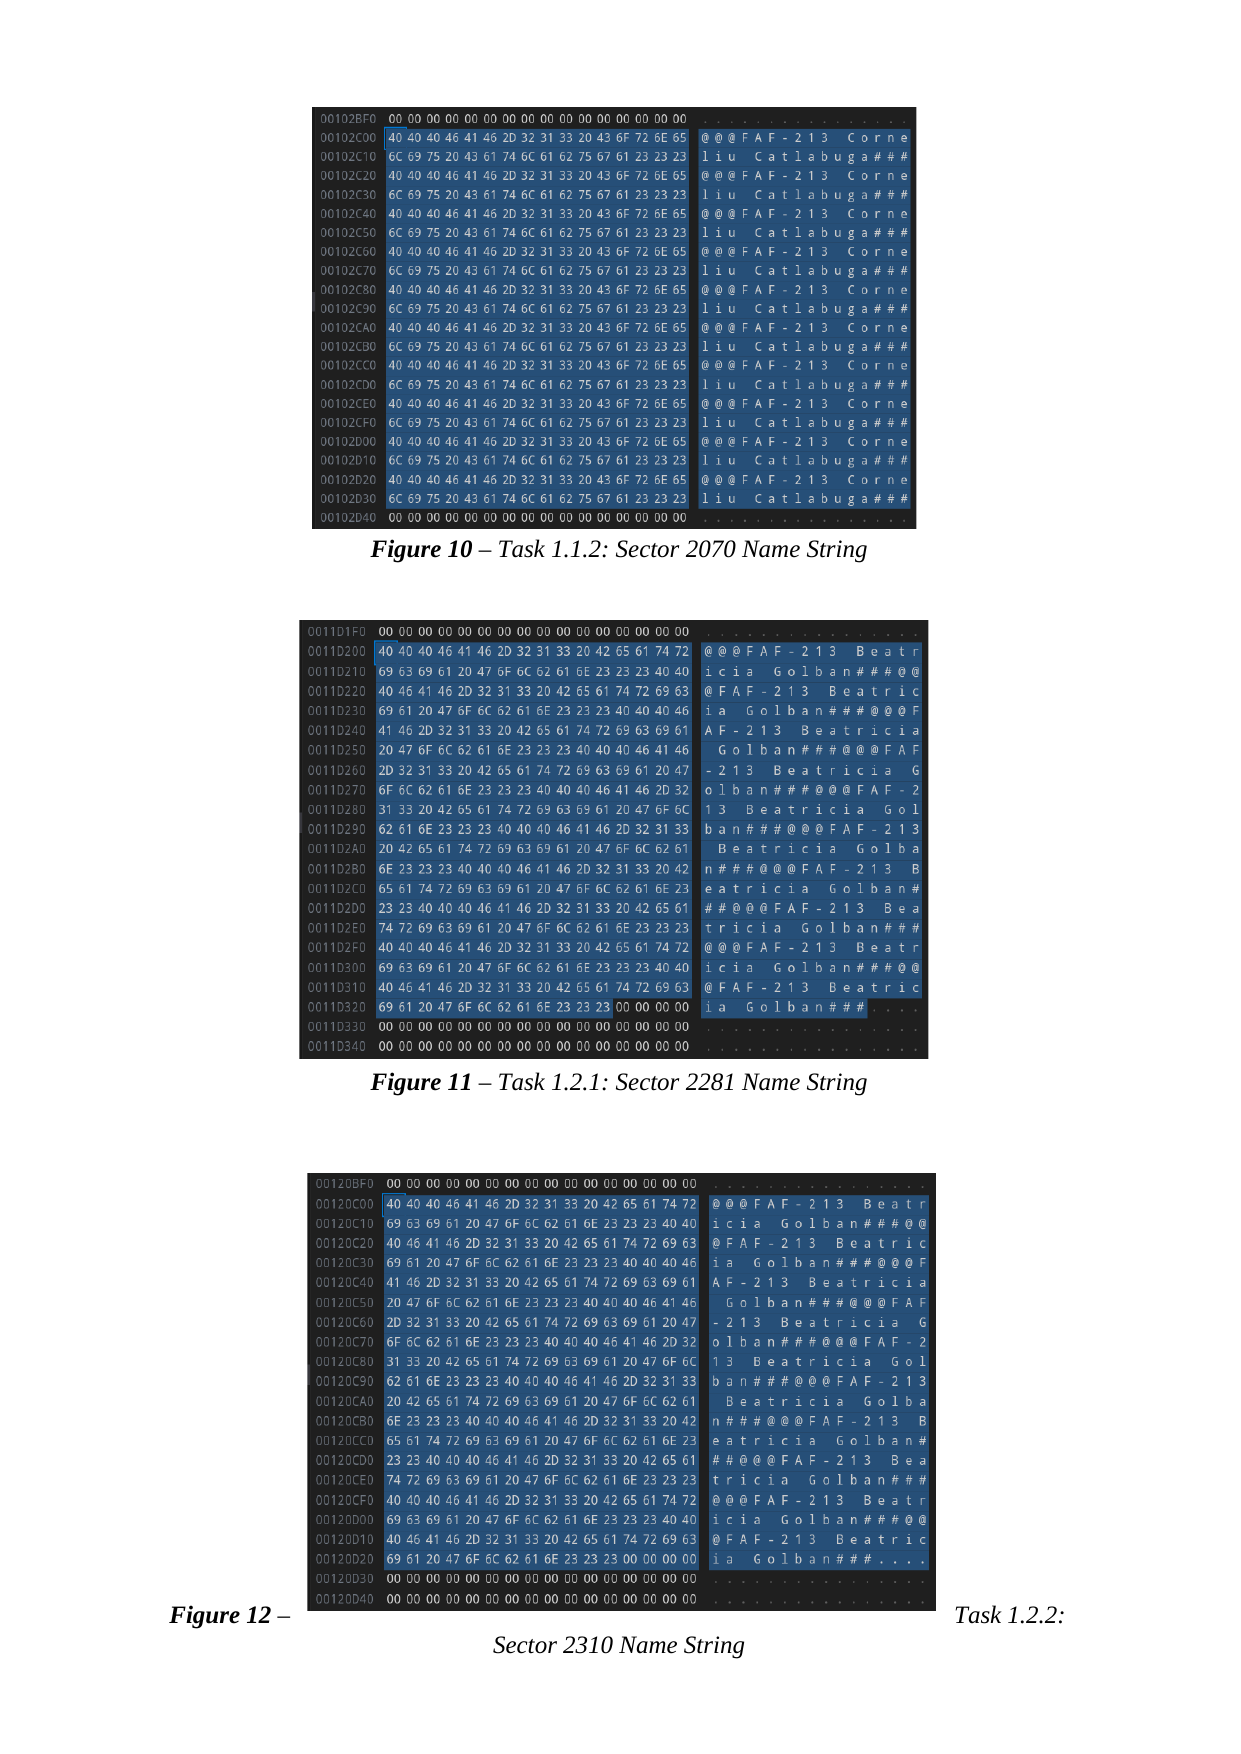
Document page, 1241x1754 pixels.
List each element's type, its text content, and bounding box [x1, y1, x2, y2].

picture [312, 107, 917, 529]
picture [307, 1173, 936, 1611]
text Figure 10 – Task 1.1.2: Sector 2070 Name String [154, 533, 1086, 562]
text Figure 11 – Task 1.2.1: Sector 2281 Name String [154, 1066, 1086, 1096]
picture [299, 620, 929, 1059]
text Figure 12 – Task 1.2.2: Sector 2310 Name String [154, 1599, 1086, 1659]
